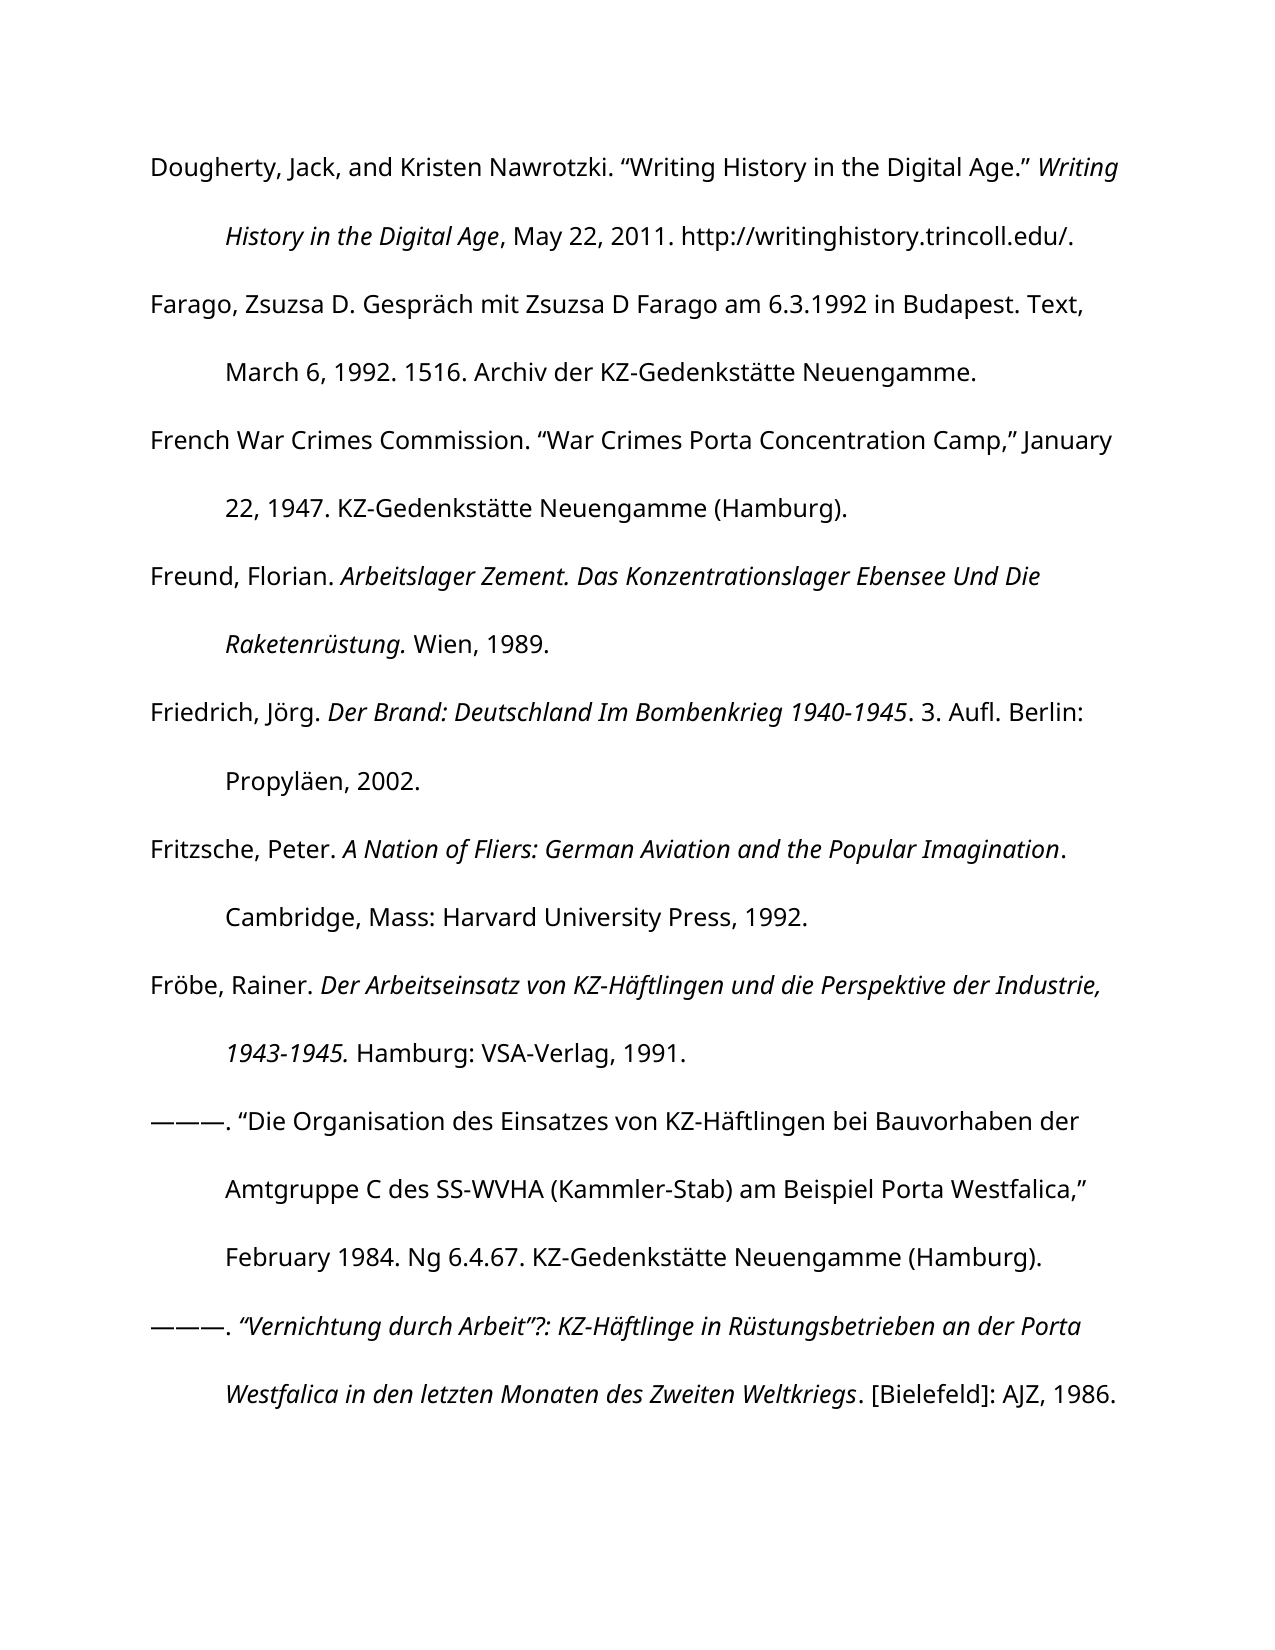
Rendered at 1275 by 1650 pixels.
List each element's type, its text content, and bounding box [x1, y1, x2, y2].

text Dougherty, Jack, and Kristen Nawrotzki. “Writing History in the Digital Age.” Writing History in the Digital Age, May 22, 2011. http://writinghistory.trincoll.edu/. [150, 150, 1125, 252]
text Farago, Zsuzsa D. Gespräch mit Zsuzsa D Farago am 6.3.1992 in Budapest. Text, March 6, 1992. 1516. Archiv der KZ‑Gedenkstätte Neuengamme. [150, 286, 1125, 388]
text ———. “Vernichtung durch Arbeit”?: KZ-Häftlinge in Rüstungsbetrieben an der Porta Westfalica in den letzten Monaten des Zweiten Weltkriegs. [Bielefeld]: AJZ, 1986. [150, 1308, 1125, 1410]
text Fritzsche, Peter. A Nation of Fliers: German Aviation and the Popular Imagination. Cambridge, Mass: Harvard University Press, 1992. [150, 831, 1125, 933]
text Fröbe, Rainer. Der Arbeitseinsatz von KZ-Häftlingen und die Perspektive der Industrie, 1943-1945. Hamburg: VSA-Verlag, 1991. [150, 967, 1125, 1070]
text French War Crimes Commission. “War Crimes Porta Concentration Camp,” January 22, 1947. KZ-Gedenkstätte Neuengamme (Hamburg). [150, 422, 1125, 525]
text ———. “Die Organisation des Einsatzes von KZ-Häftlingen bei Bauvorhaben der Amtgruppe C des SS-WVHA (Kammler-Stab) am Beispiel Porta Westfalica,” February 1984. Ng 6.4.67. KZ-Gedenkstätte Neuengamme (Hamburg). [150, 1104, 1125, 1274]
text Freund, Florian. Arbeitslager Zement. Das Konzentrationslager Ebensee Und Die Raketenrüstung. Wien, 1989. [150, 559, 1125, 661]
text Friedrich, Jörg. Der Brand: Deutschland Im Bombenkrieg 1940-1945. 3. Aufl. Berlin: Propyläen, 2002. [150, 695, 1125, 797]
